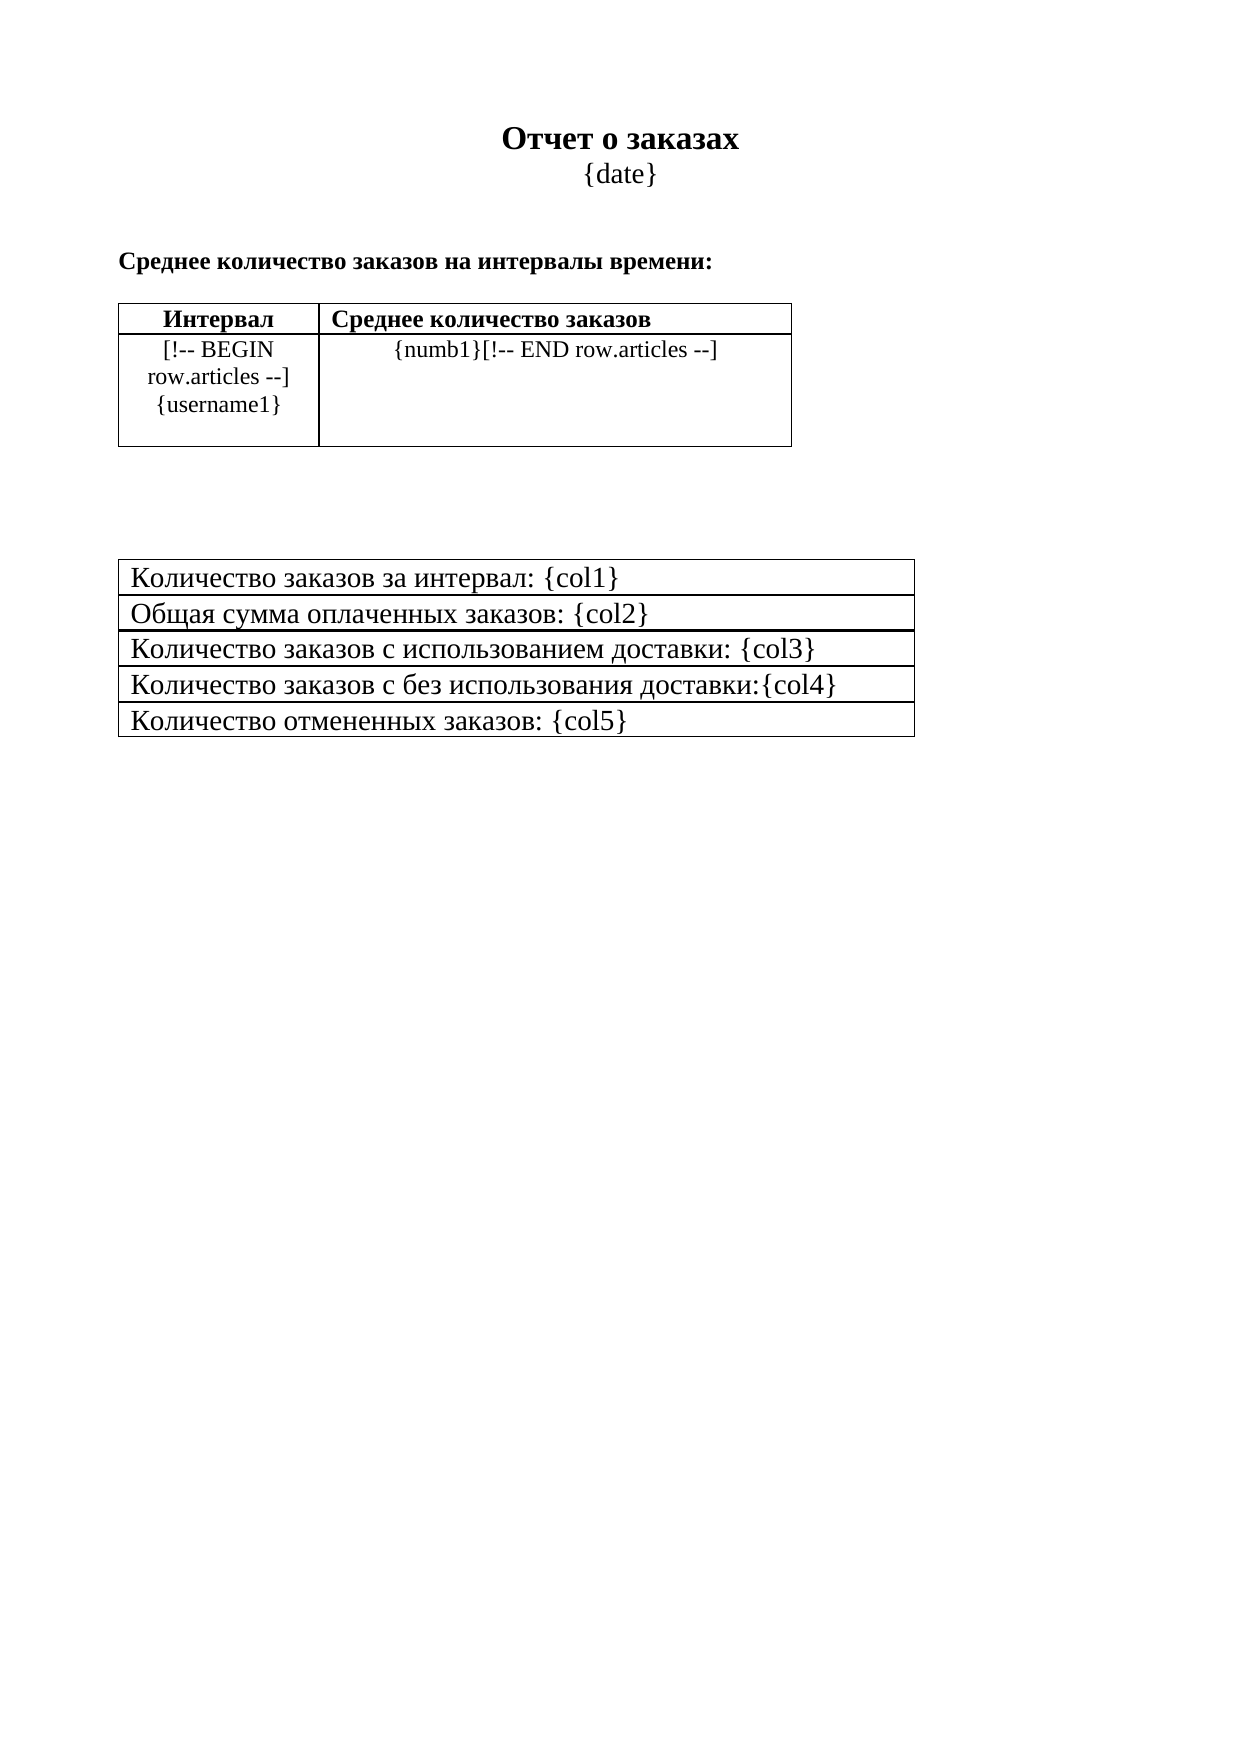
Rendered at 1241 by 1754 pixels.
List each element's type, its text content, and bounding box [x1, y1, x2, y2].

table_cell Количество заказов с использованием доставки: {col3} [119, 632, 914, 665]
table_header Количество заказов за интервал: {col1} [119, 560, 914, 594]
table_cell Количество отмененных заказов: {col5} [119, 703, 914, 736]
text Среднее количество заказов на интервалы времени: [118, 246, 1122, 275]
table_cell Количество заказов с без использования доставки:{col4} [119, 667, 914, 701]
table_header Среднее количество заказов [320, 304, 791, 333]
table_cell [!-- BEGIN row.articles --]{username1} [119, 335, 318, 446]
text {date} [118, 156, 1122, 190]
table_header Интервал [119, 304, 318, 333]
text Отчет о заказах [118, 118, 1122, 156]
table_cell Общая сумма оплаченных заказов: {col2} [119, 596, 914, 629]
table_cell {numb1}[!-- END row.articles --] [320, 335, 791, 446]
